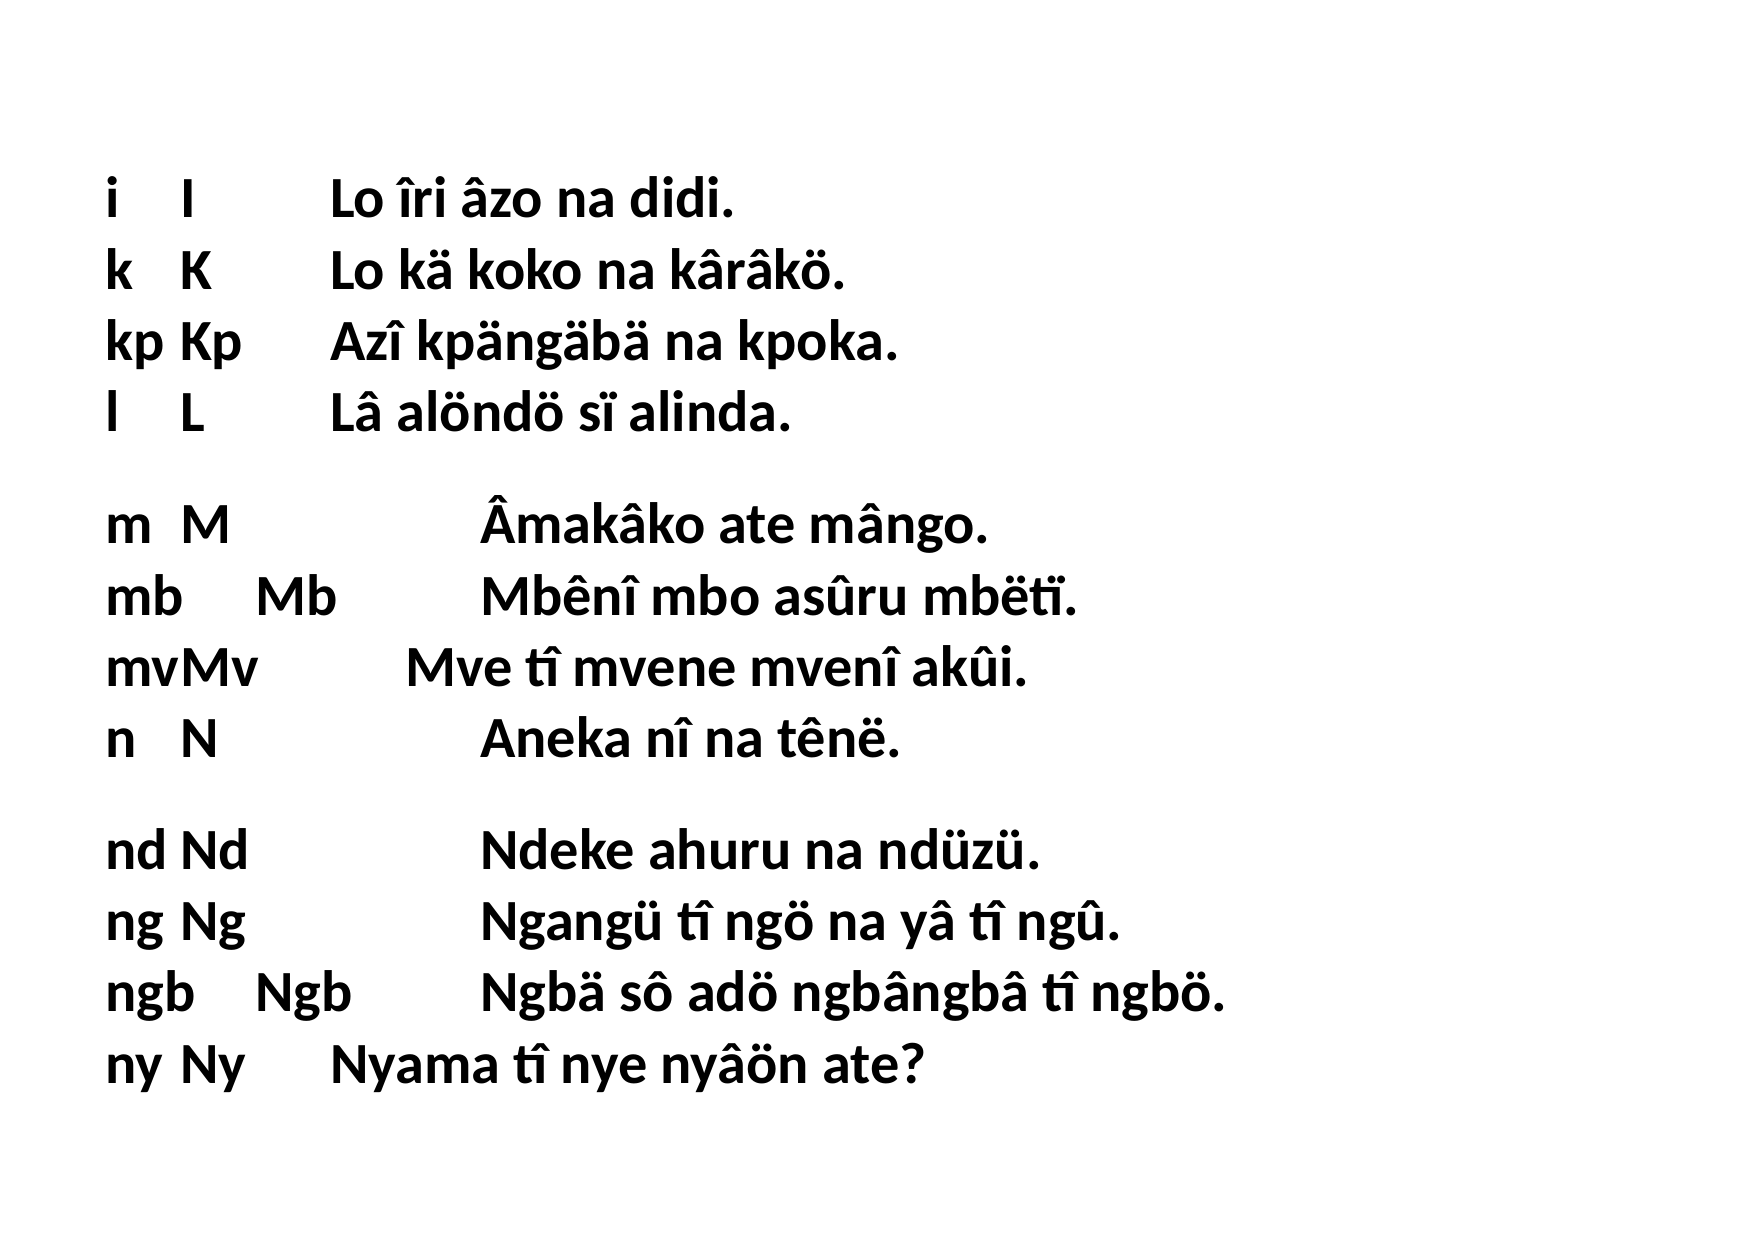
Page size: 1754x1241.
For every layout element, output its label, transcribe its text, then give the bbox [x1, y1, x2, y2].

text n N Aneka nî na tênë. [105, 701, 1664, 772]
text i I Lo îri âzo na didi. [105, 161, 1664, 232]
text k K Lo kä koko na kârâkö. [105, 232, 1664, 304]
text m M Âmakâko ate mângo. [105, 487, 1664, 558]
text nd Nd Ndeke ahuru na ndüzü. [105, 813, 1664, 884]
text mb Mb Mbênî mbo asûru mbëtï. [105, 558, 1664, 629]
text mv Mv Mve tî mvene mvenî akûi. [105, 629, 1664, 701]
text ng Ng Ngangü tî ngö na yâ tî ngû. [105, 884, 1664, 955]
text ny Ny Nyama tî nye nyâön ate? [105, 1026, 1664, 1098]
text l L Lâ alöndö sï alinda. [105, 375, 1664, 446]
text ngb Ngb Ngbä sô adö ngbângbâ tî ngbö. [105, 955, 1664, 1026]
text kp Kp Azî kpängäbä na kpoka. [105, 304, 1664, 375]
